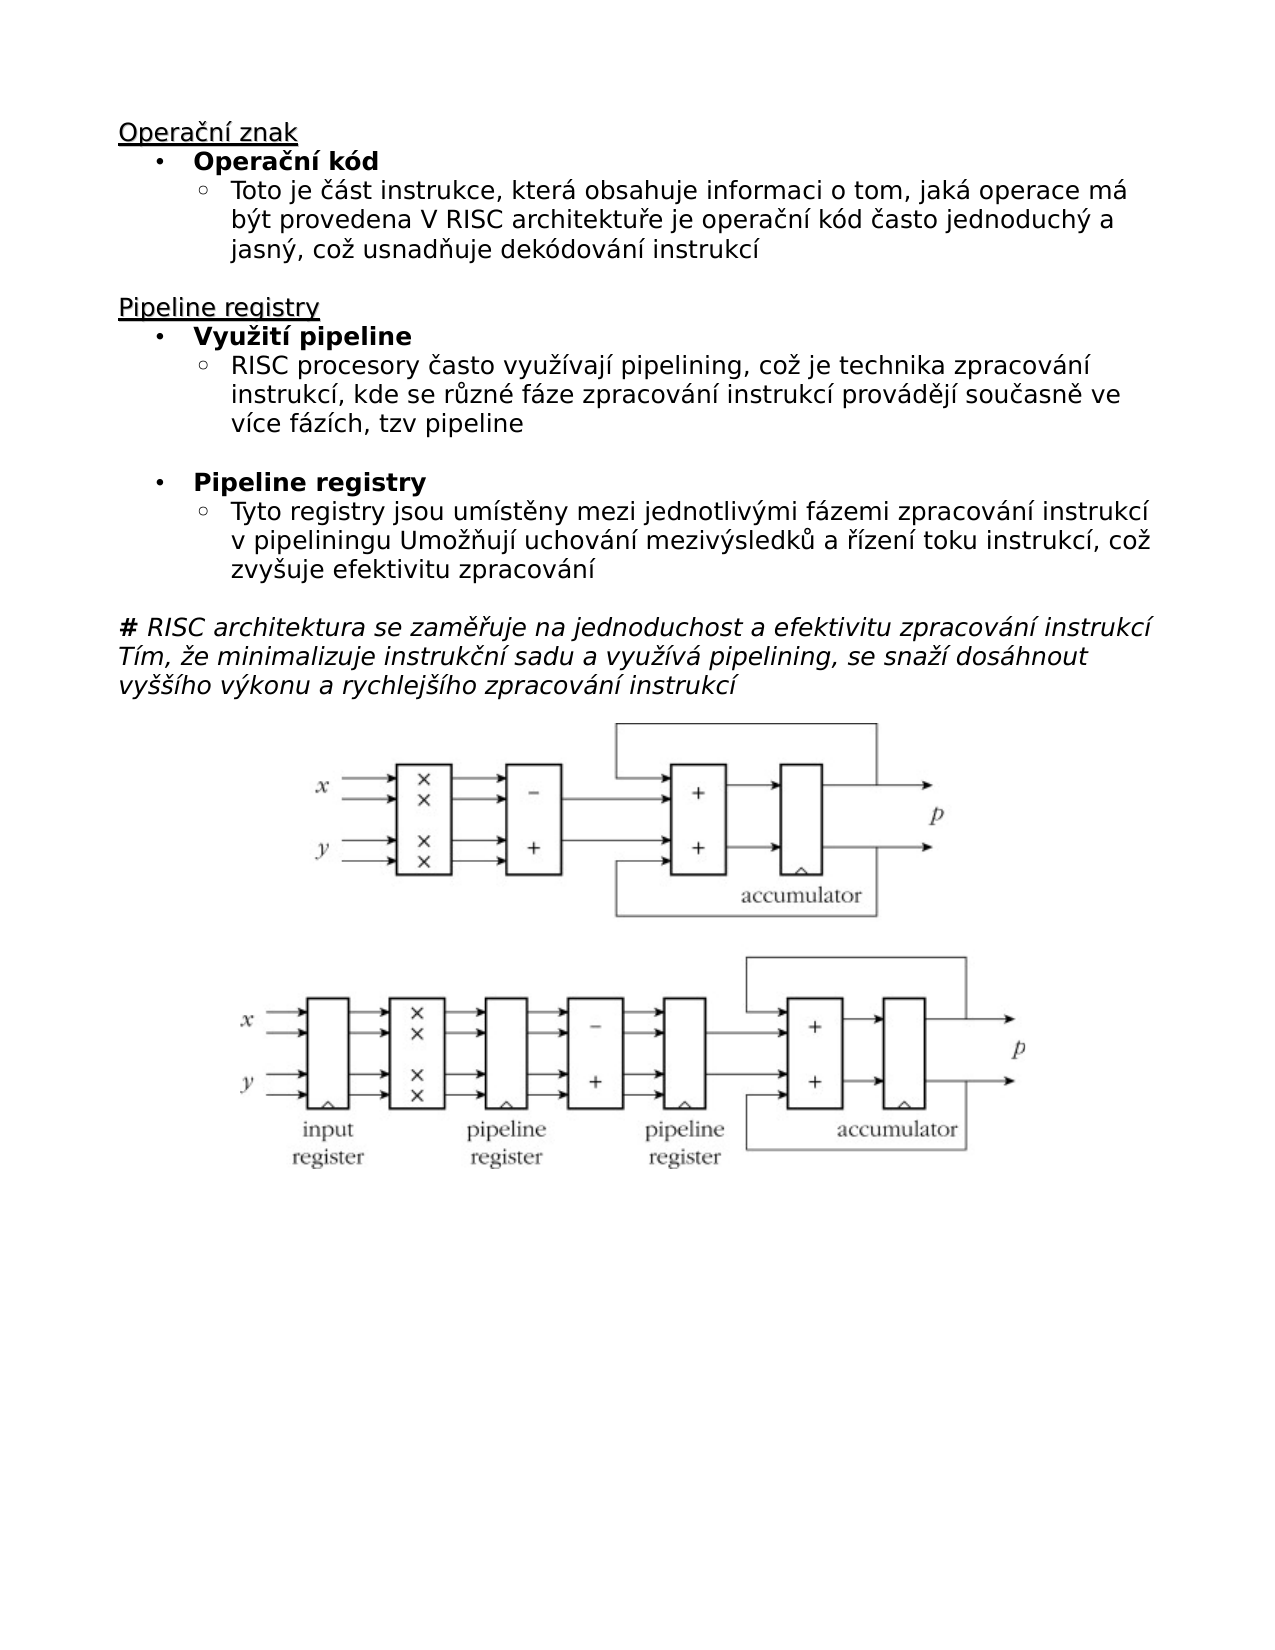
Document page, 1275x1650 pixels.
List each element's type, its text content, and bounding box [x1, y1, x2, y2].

list Tyto registry jsou umístěny mezi jednotlivými fázemi zpracování instrukcí v pipeliningu Umožňují uchování mezivýsledků a řízení toku instrukcí, což zvyšuje efektivitu zpracování [193, 497, 1157, 584]
list Pipeline registry [156, 468, 1157, 497]
list Využití pipeline [156, 322, 1157, 351]
list Toto je část instrukce, která obsahuje informaci o tom, jaká operace má být provedena V RISC architektuře je operační kód často jednoduchý a jasný, což usnadňuje dekódování instrukcí [193, 176, 1157, 264]
list Operační kód [156, 147, 1157, 176]
text Operační znak [118, 118, 1157, 147]
text Pipeline registry [118, 293, 1157, 322]
picture [240, 723, 1026, 1169]
text # RISC architektura se zaměřuje na jednoduchost a efektivitu zpracování instrukcí Tím, že minimalizuje instrukční sadu a využívá pipelining, se snaží dosáhnout vyššího výkonu a rychlejšího zpracování instrukcí [118, 613, 1157, 701]
list RISC procesory často využívají pipelining, což je technika zpracování instrukcí, kde se různé fáze zpracování instrukcí provádějí současně ve více fázích, tzv pipeline [193, 351, 1157, 468]
